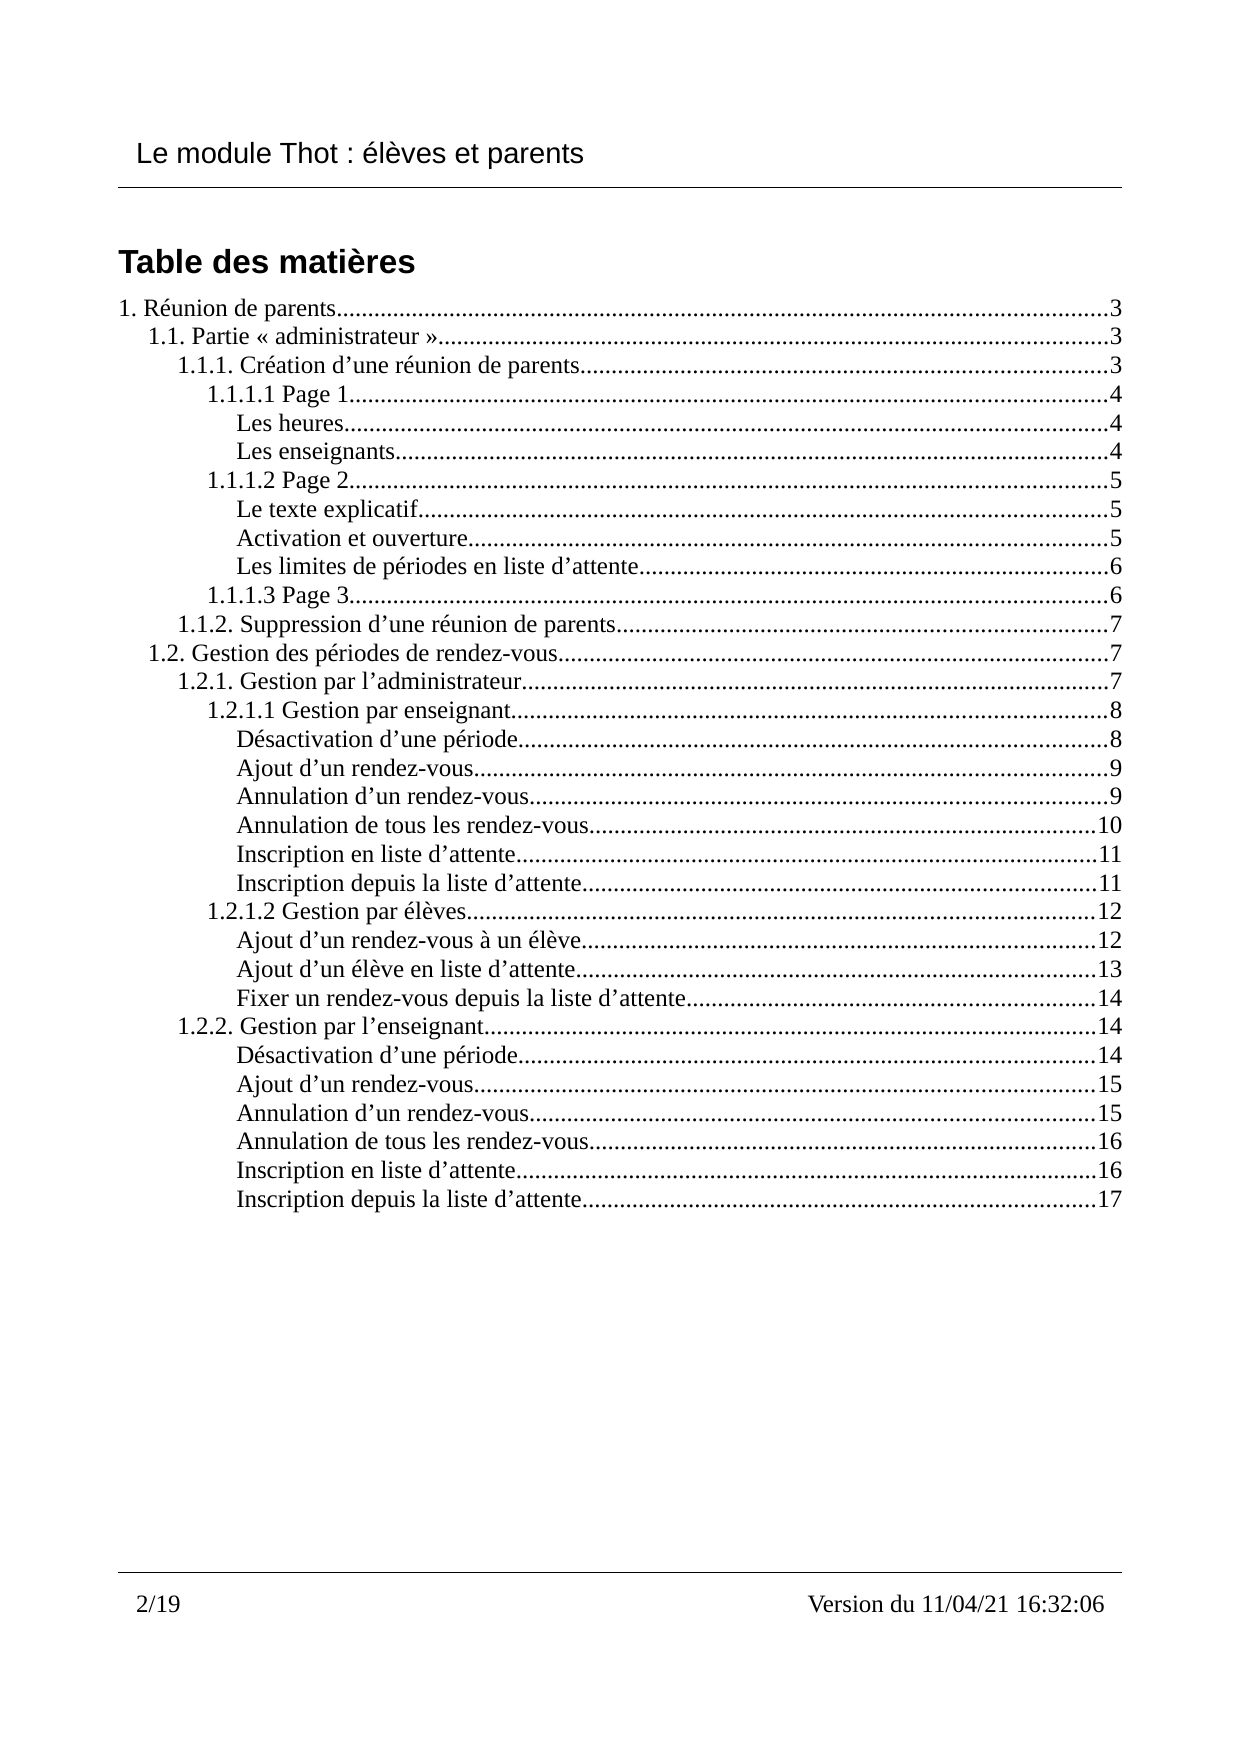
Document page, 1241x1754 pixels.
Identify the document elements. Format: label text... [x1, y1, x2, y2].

text 1. Réunion de parents 3 [118, 293, 1122, 321]
text Annulation de tous les rendez-vous 10 [236, 810, 1122, 839]
text Annulation d’un rendez-vous 15 [236, 1098, 1122, 1126]
text Ajout d’un rendez-vous à un élève 12 [236, 925, 1122, 954]
text 1.1.2. Suppression d’une réunion de parents 7 [177, 609, 1122, 638]
text Ajout d’un rendez-vous 15 [236, 1069, 1122, 1098]
text Annulation de tous les rendez-vous 16 [236, 1126, 1122, 1155]
text 1.1.1.1 Page 1 4 [207, 379, 1122, 408]
text 1.2.1.1 Gestion par enseignant 8 [207, 695, 1122, 724]
text Les limites de périodes en liste d’attente 6 [236, 551, 1122, 580]
text Ajout d’un élève en liste d’attente 13 [236, 954, 1122, 983]
text 1.2.1.2 Gestion par élèves 12 [207, 896, 1122, 925]
text Fixer un rendez-vous depuis la liste d’attente 14 [236, 983, 1122, 1011]
text Inscription en liste d’attente 16 [236, 1155, 1122, 1184]
text 1.2.1. Gestion par l’administrateur 7 [177, 666, 1122, 695]
text 1.1.1.3 Page 3 6 [207, 580, 1122, 609]
text Désactivation d’une période 8 [236, 724, 1122, 753]
text 1.1. Partie « administrateur » 3 [148, 321, 1122, 350]
text 1.1.1.2 Page 2 5 [207, 465, 1122, 494]
text Activation et ouverture 5 [236, 523, 1122, 551]
text 1.2.2. Gestion par l’enseignant 14 [177, 1011, 1122, 1040]
text Inscription depuis la liste d’attente 17 [236, 1184, 1122, 1213]
text Inscription depuis la liste d’attente 11 [236, 868, 1122, 896]
text Annulation d’un rendez-vous 9 [236, 781, 1122, 810]
text Désactivation d’une période 14 [236, 1040, 1122, 1069]
text Inscription en liste d’attente 11 [236, 839, 1122, 868]
text Le texte explicatif 5 [236, 494, 1122, 523]
text 1.2. Gestion des périodes de rendez-vous 7 [148, 638, 1122, 666]
subtitle Table des matières [118, 242, 1122, 280]
text 1.1.1. Création d’une réunion de parents 3 [177, 350, 1122, 379]
text Les enseignants 4 [236, 436, 1122, 465]
text Les heures 4 [236, 408, 1122, 436]
text Ajout d’un rendez-vous 9 [236, 753, 1122, 781]
